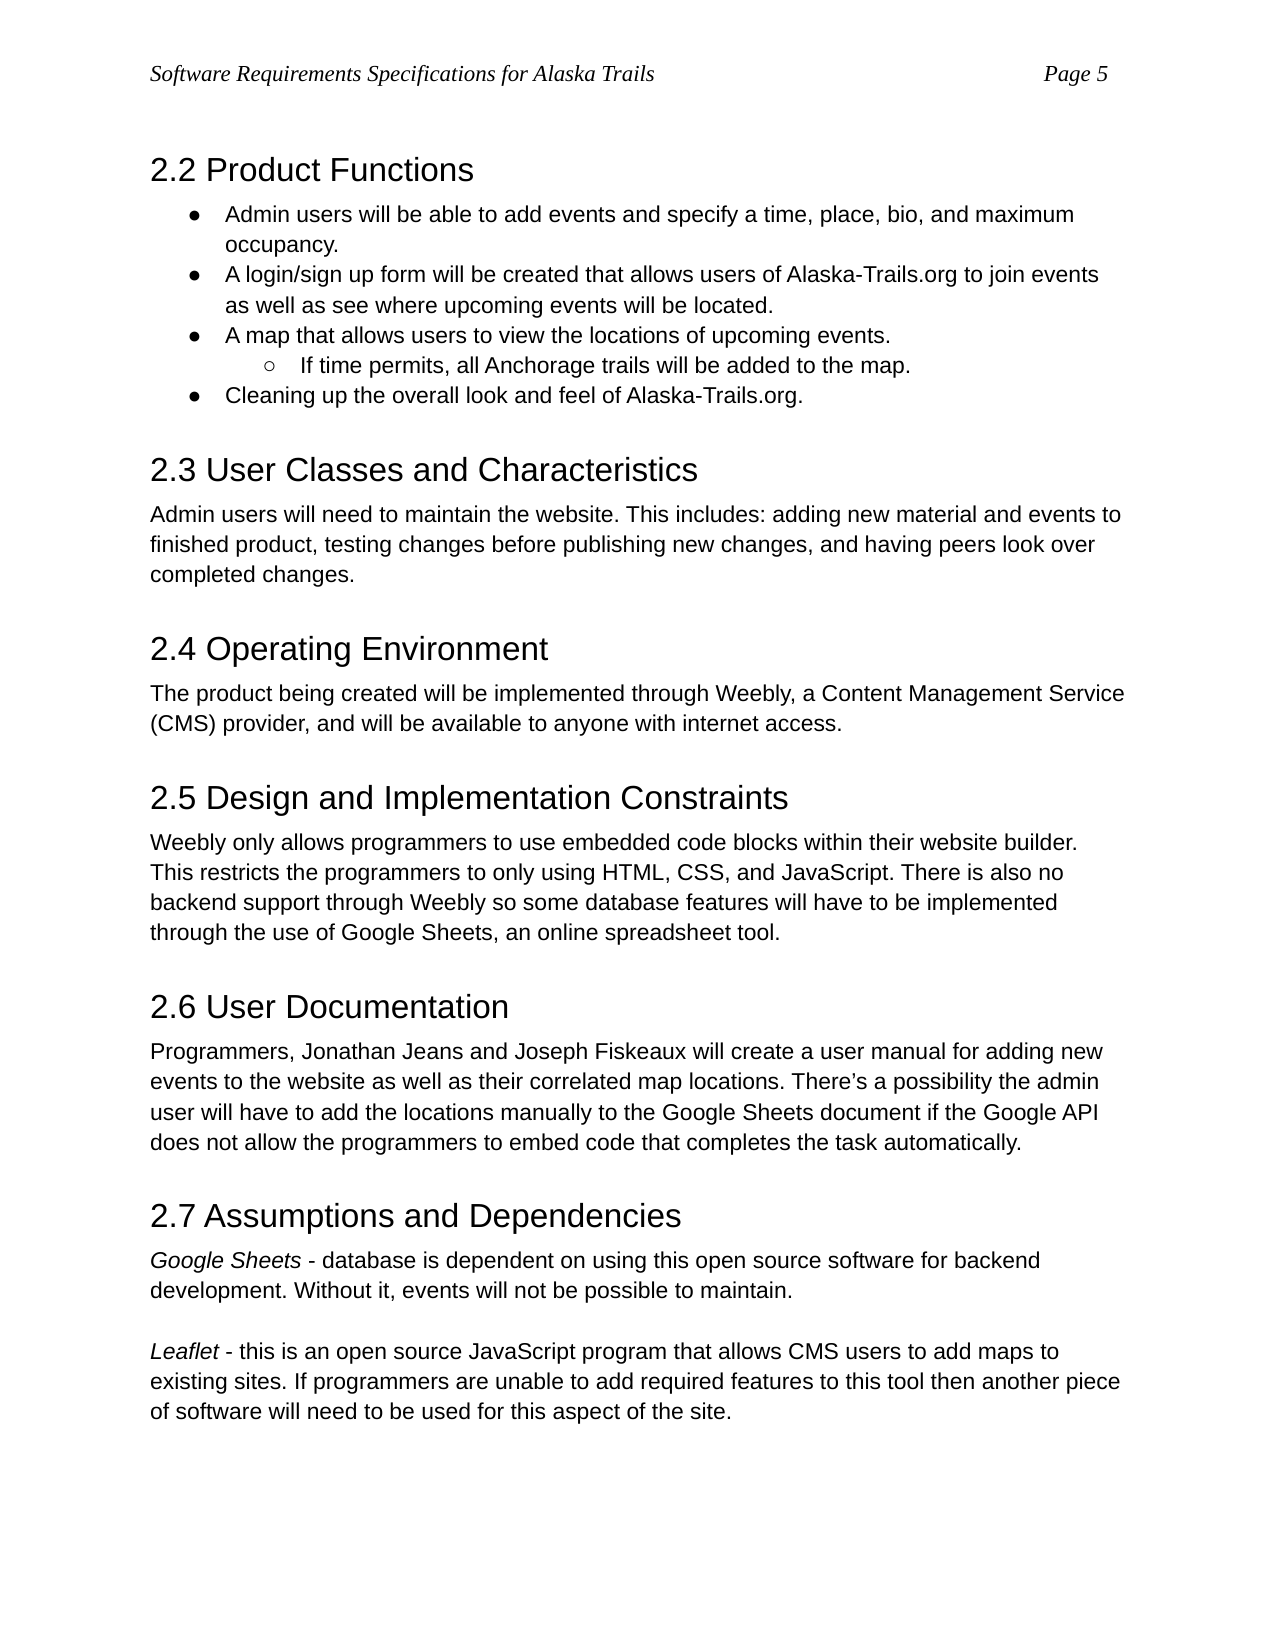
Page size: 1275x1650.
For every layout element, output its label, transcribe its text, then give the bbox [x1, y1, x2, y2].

list Cleaning up the overall look and feel of Alaska-Trails.org. [187, 382, 1125, 408]
list A login/sign up form will be created that allows users of Alaska-Trails.org to join events as well as see where upcoming events will be located. [187, 261, 1125, 318]
text Google Sheets - database is dependent on using this open source software for backend development. Without it, events will not be possible to maintain. [150, 1247, 1125, 1304]
text Programmers, Jonathan Jeans and Joseph Fiskeaux will create a user manual for adding new events to the website as well as their correlated map locations. There’s a possibility the admin user will have to add the locations manually to the Google Sheets document if the Google API does not allow the programmers to embed code that completes the task automatically. [150, 1038, 1125, 1155]
subtitle 2.6 User Documentation [150, 987, 1125, 1026]
list Admin users will be able to add events and specify a time, place, bio, and maximum occupancy. [187, 201, 1125, 257]
subtitle 2.4 Operating Environment [150, 629, 1125, 667]
list If time permits, all Anchorage trails will be added to the map. [262, 352, 1125, 378]
subtitle 2.3 User Classes and Characteristics [150, 450, 1125, 488]
subtitle 2.2 Product Functions [150, 150, 1125, 188]
subtitle 2.5 Design and Implementation Constraints [150, 778, 1125, 816]
text Admin users will need to maintain the website. This includes: adding new material and events to finished product, testing changes before publishing new changes, and having peers look over completed changes. [150, 501, 1125, 588]
text Leaflet - this is an open source JavaScript program that allows CMS users to add maps to existing sites. If programmers are unable to add required features to this tool then another piece of software will need to be used for this aspect of the site. [150, 1338, 1125, 1425]
subtitle 2.7 Assumptions and Dependencies [150, 1196, 1125, 1235]
text Weebly only allows programmers to use embedded code blocks within their website builder. This restricts the programmers to only using HTML, CSS, and JavaScript. There is also no backend support through Weebly so some database features will have to be implemented through the use of Google Sheets, an online spreadsheet tool. [150, 829, 1125, 946]
text The product being created will be implemented through Weebly, a Content Management Service (CMS) provider, and will be available to anyone with internet access. [150, 680, 1125, 736]
list A map that allows users to view the locations of upcoming events. [187, 322, 1125, 348]
